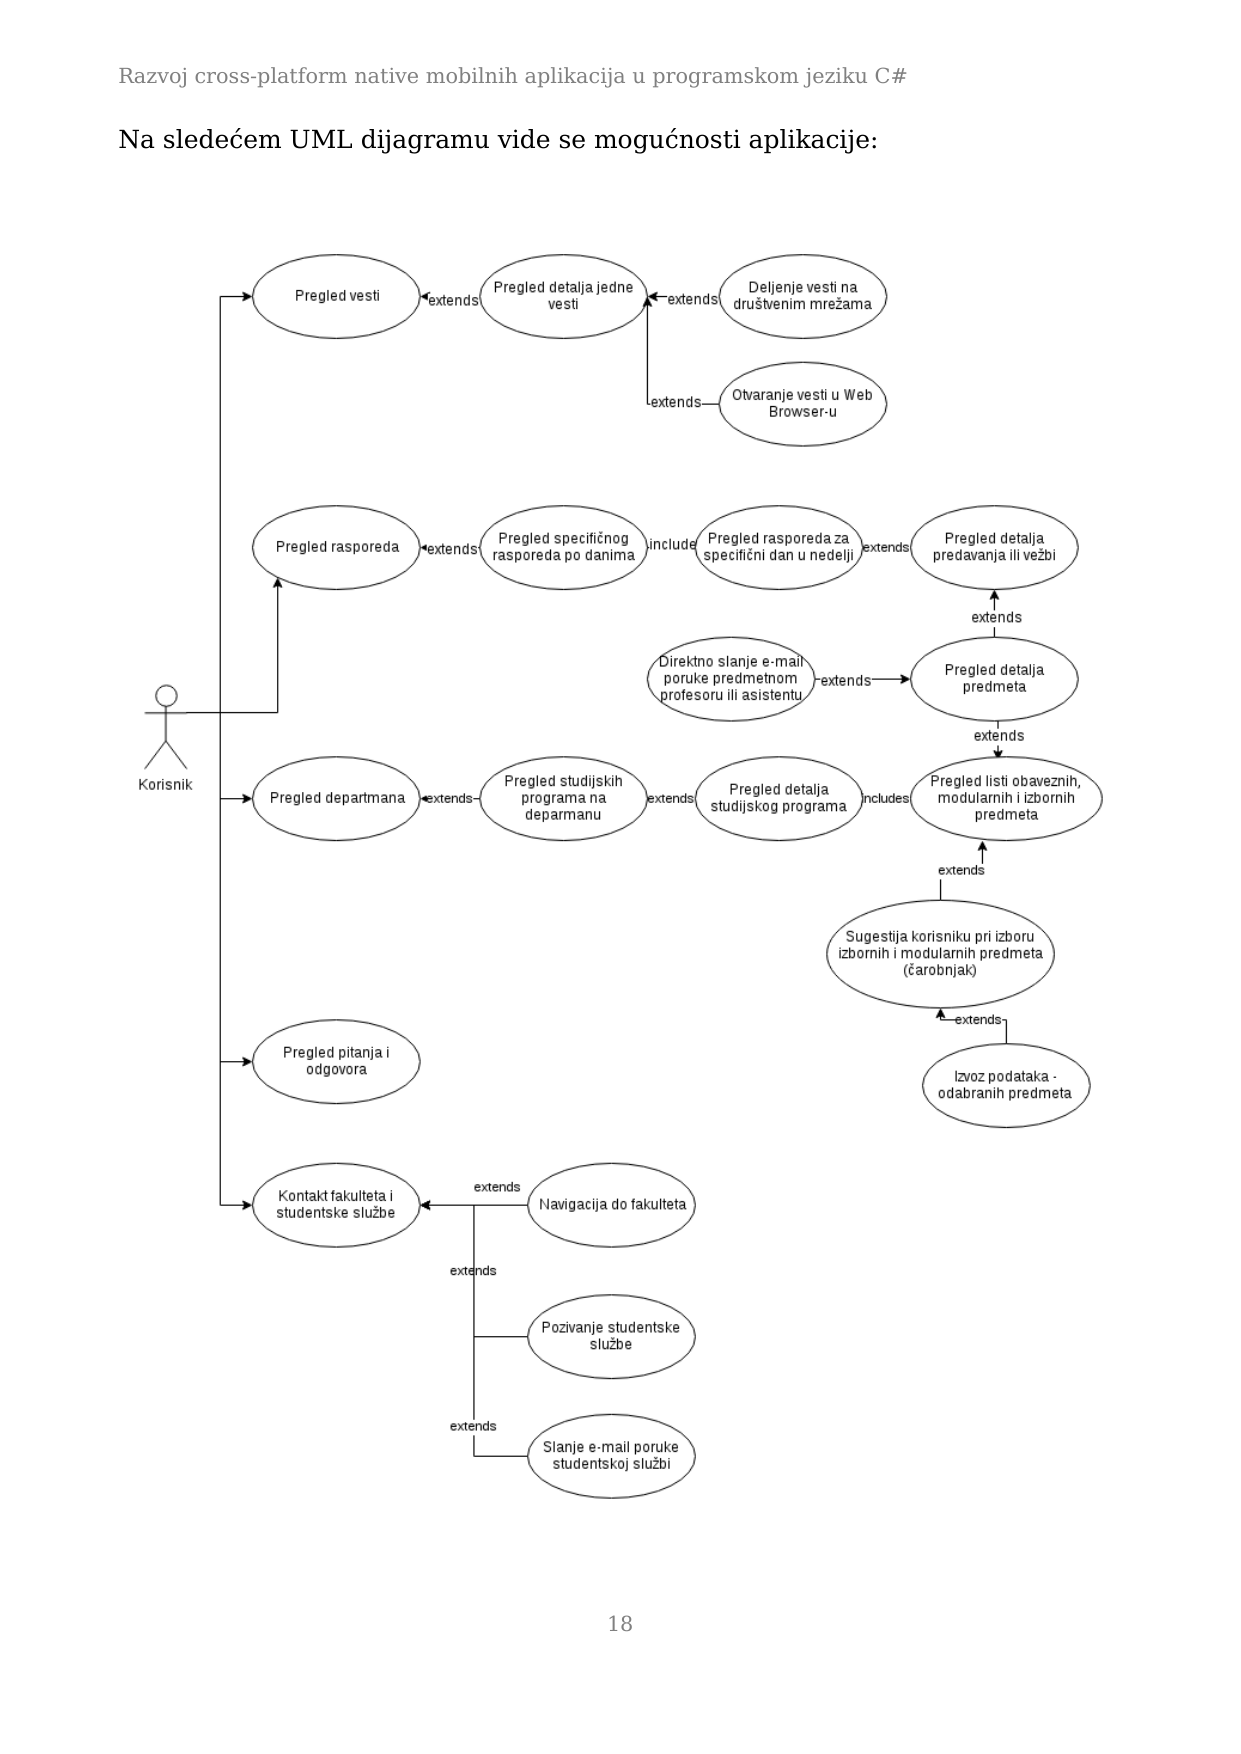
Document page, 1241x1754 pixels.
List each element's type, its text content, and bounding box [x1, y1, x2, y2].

text Na sledećem UML dijagramu vide se mogućnosti aplikacije: [118, 123, 1122, 153]
picture [137, 253, 1104, 1500]
